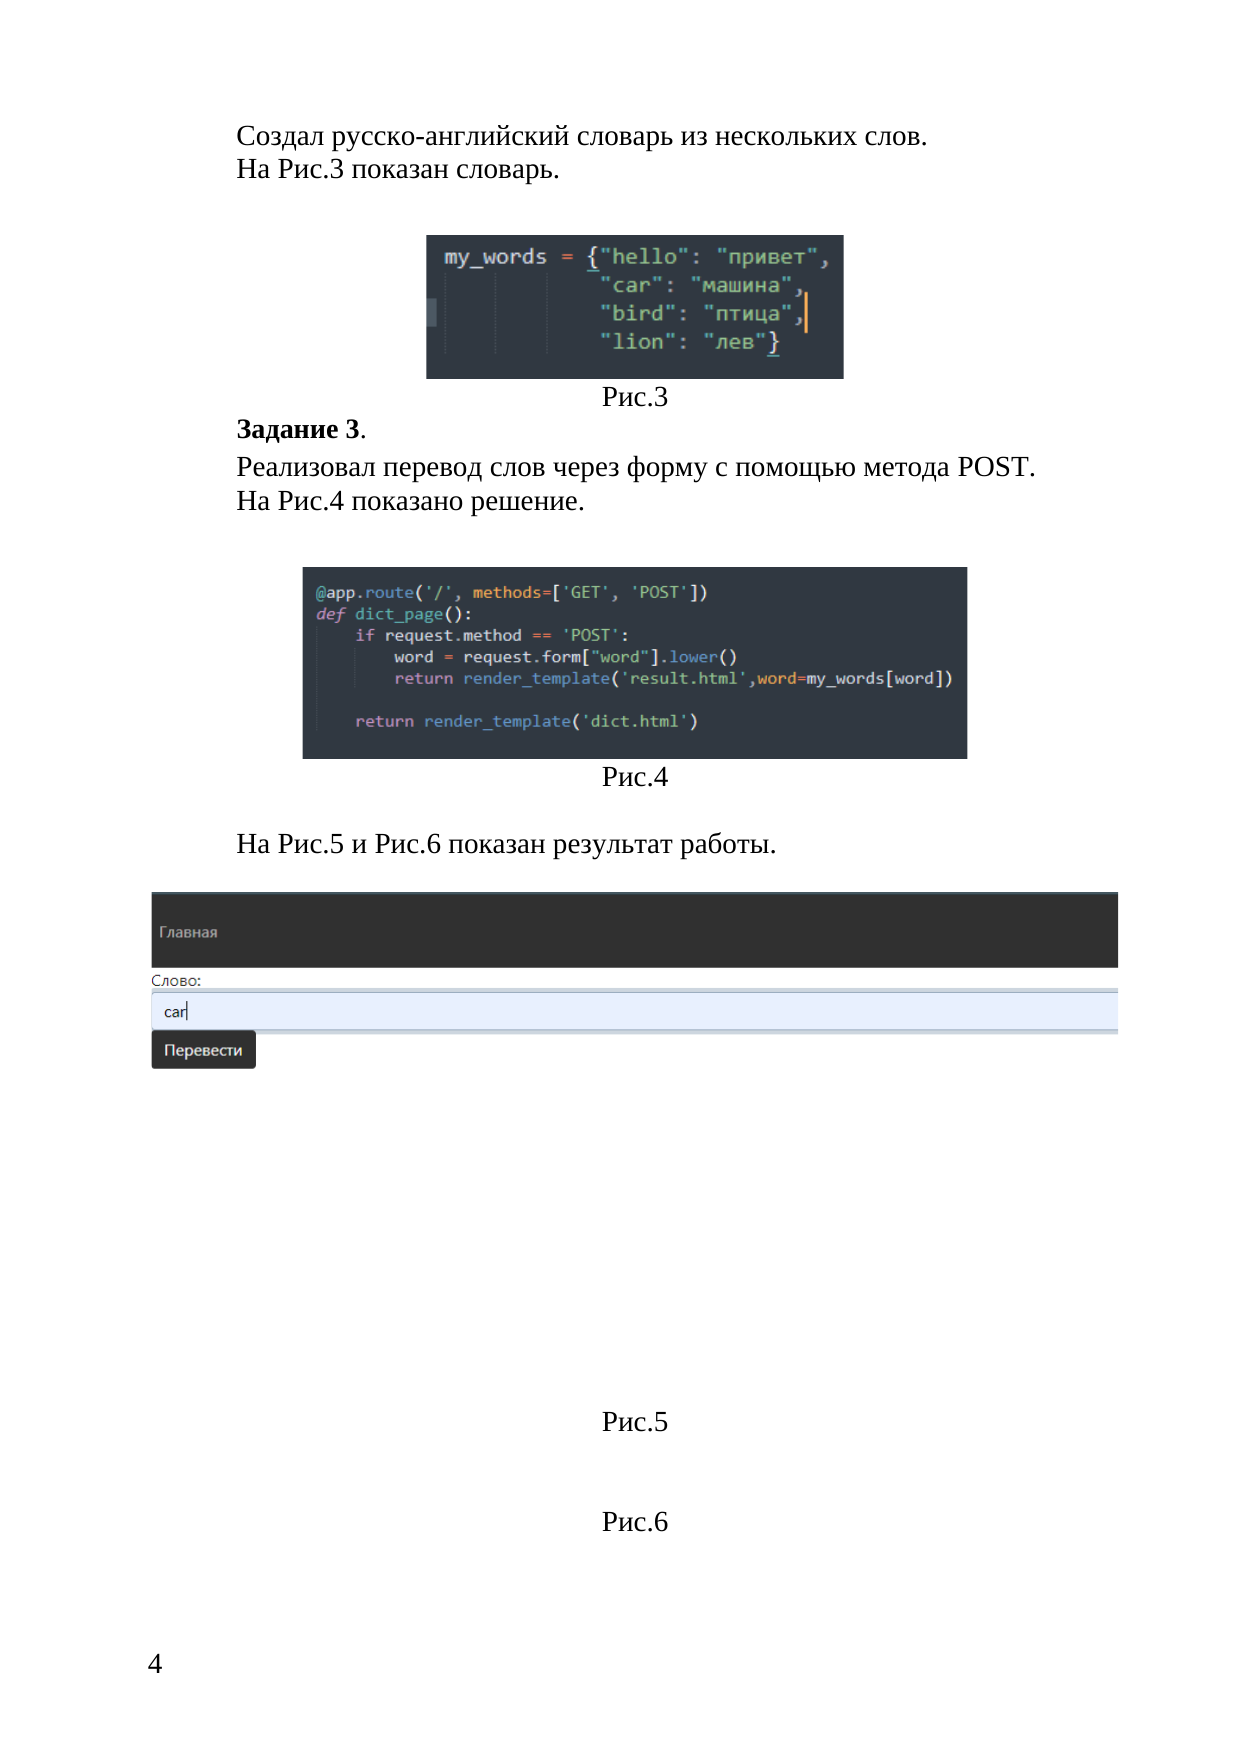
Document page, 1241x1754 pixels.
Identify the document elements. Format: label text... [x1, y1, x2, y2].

list Рис.3 [148, 219, 1122, 412]
picture [426, 235, 844, 379]
text Реализовал перевод слов через форму с помощью метода POST. [148, 449, 1122, 483]
text Задание 3. [148, 412, 1122, 444]
list Рис.5 [148, 893, 1122, 1437]
picture [302, 567, 968, 759]
picture [151, 892, 1119, 1404]
list На Рис.5 и Рис.6 показан результат работы. [148, 826, 1122, 859]
list Рис.6 [148, 1504, 1122, 1538]
list На Рис.3 показан словарь. [148, 152, 1122, 185]
list На Рис.4 показано решение. [148, 483, 1122, 516]
text Создал русско-английский словарь из нескольких слов. [148, 118, 1122, 152]
list Рис.4 [148, 550, 1122, 792]
